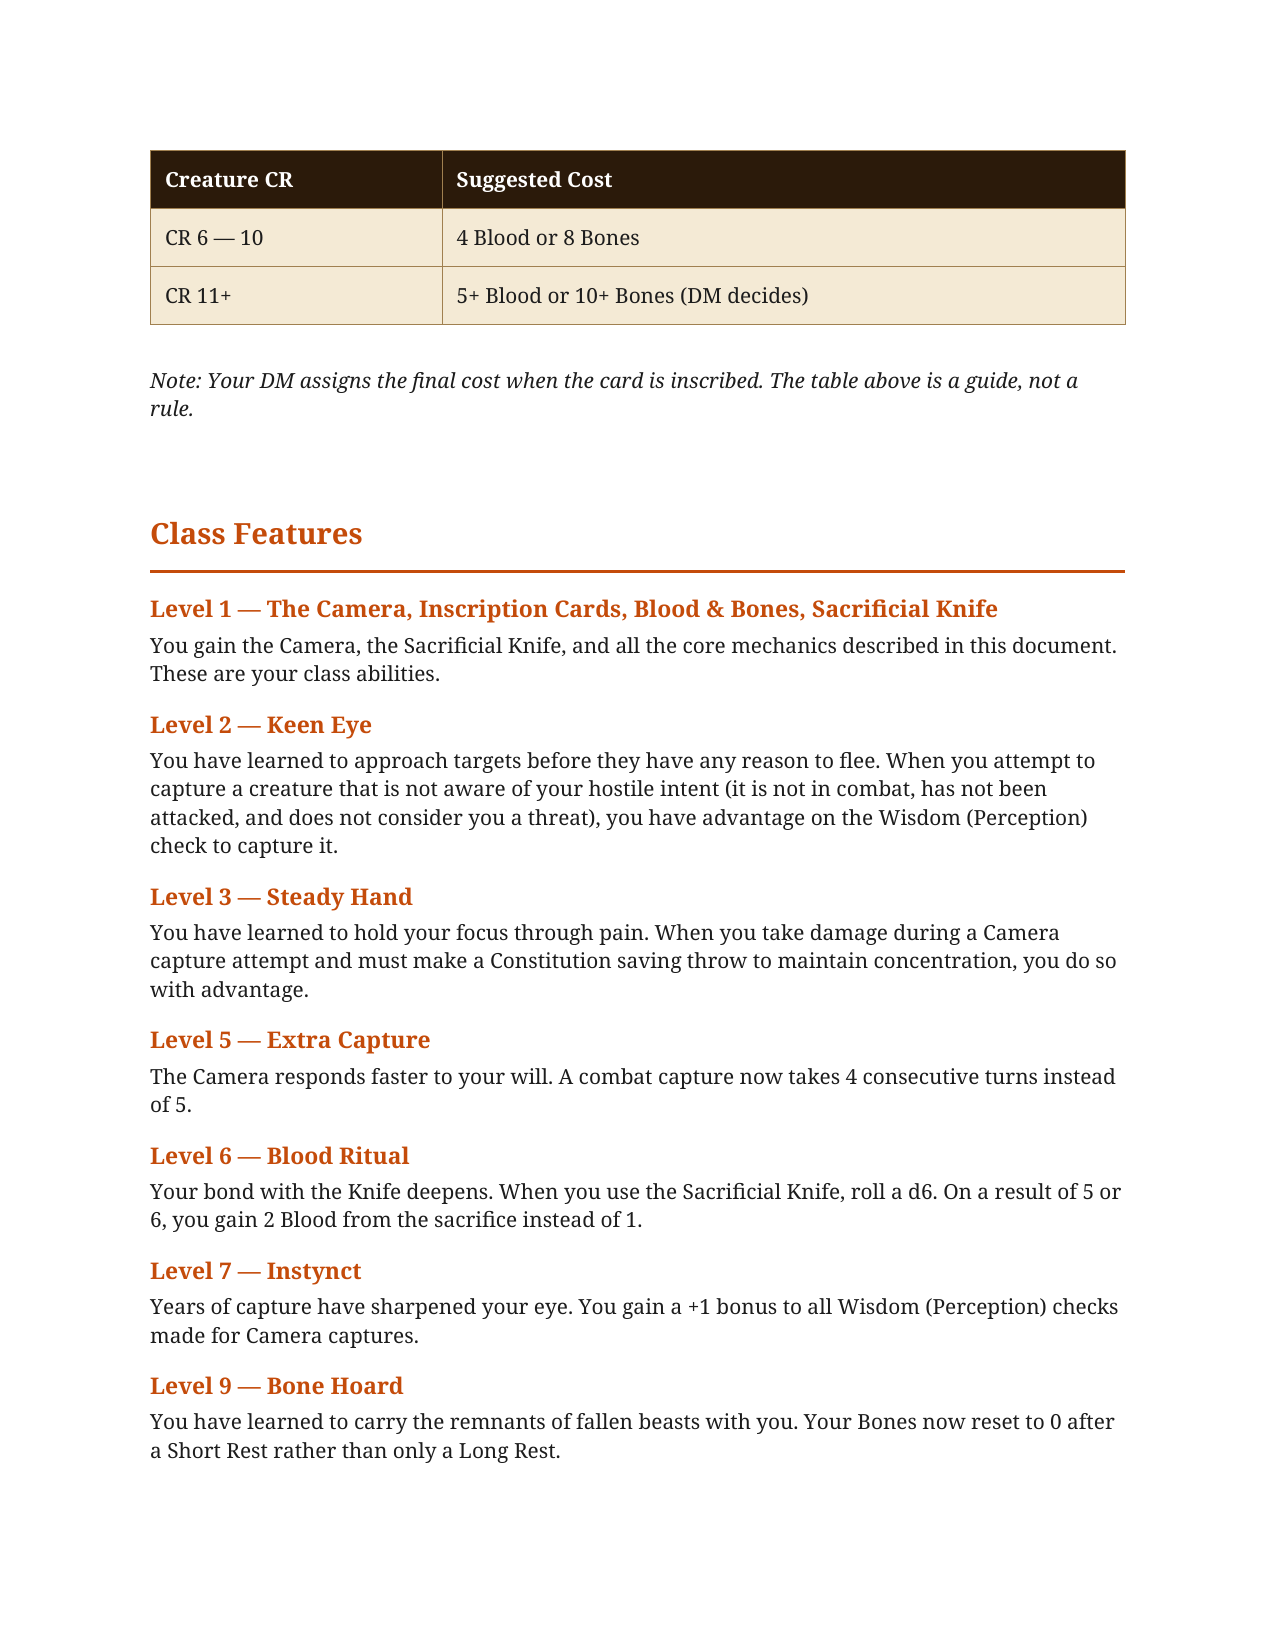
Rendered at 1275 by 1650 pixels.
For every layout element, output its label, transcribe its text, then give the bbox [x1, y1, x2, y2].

text The Camera responds faster to your will. A combat capture now takes 4 consecutive turns instead of 5. [150, 1062, 1125, 1119]
text Level 7 — Instynct [150, 1255, 1125, 1286]
table_header Suggested Cost [443, 151, 1125, 208]
table_cell 4 Blood or 8 Bones [443, 209, 1125, 266]
text Level 3 — Steady Hand [150, 881, 1125, 912]
text Level 6 — Blood Ritual [150, 1139, 1125, 1171]
table_cell CR 11+ [151, 267, 442, 324]
text You have learned to carry the remnants of fallen beasts with you. Your Bones now reset to 0 after a Short Rest rather than only a Long Rest. [150, 1407, 1125, 1464]
table_header Creature CR [151, 151, 442, 208]
text Level 1 — The Camera, Inscription Cards, Blood & Bones, Sacrificial Knife [150, 593, 1125, 625]
text Class Features [150, 514, 1125, 570]
table_cell 5+ Blood or 10+ Bones (DM decides) [443, 267, 1125, 324]
text Years of capture have sharpened your eye. You gain a +1 bonus to all Wisdom (Perception) checks made for Camera captures. [150, 1292, 1125, 1349]
text Level 2 — Keen Eye [150, 709, 1125, 740]
text Note: Your DM assigns the final cost when the card is inscribed. The table above is a guide, not a rule. [150, 366, 1125, 423]
text You gain the Camera, the Sacrificial Knife, and all the core mechanics described in this document. These are your class abilities. [150, 631, 1125, 688]
text You have learned to hold your focus through pain. When you take damage during a Camera capture attempt and must make a Constitution saving throw to maintain concentration, you do so with advantage. [150, 918, 1125, 1003]
table_cell CR 6 — 10 [151, 209, 442, 266]
text Level 9 — Bone Hoard [150, 1370, 1125, 1401]
text Level 5 — Extra Capture [150, 1024, 1125, 1056]
text You have learned to approach targets before they have any reason to flee. When you attempt to capture a creature that is not aware of your hostile intent (it is not in combat, has not been attacked, and does not consider you a threat), you have advantage on the Wisdom (Perception) check to capture it. [150, 746, 1125, 860]
text Your bond with the Knife deepens. When you use the Sacrificial Knife, roll a d6. On a result of 5 or 6, you gain 2 Blood from the sacrifice instead of 1. [150, 1177, 1125, 1234]
